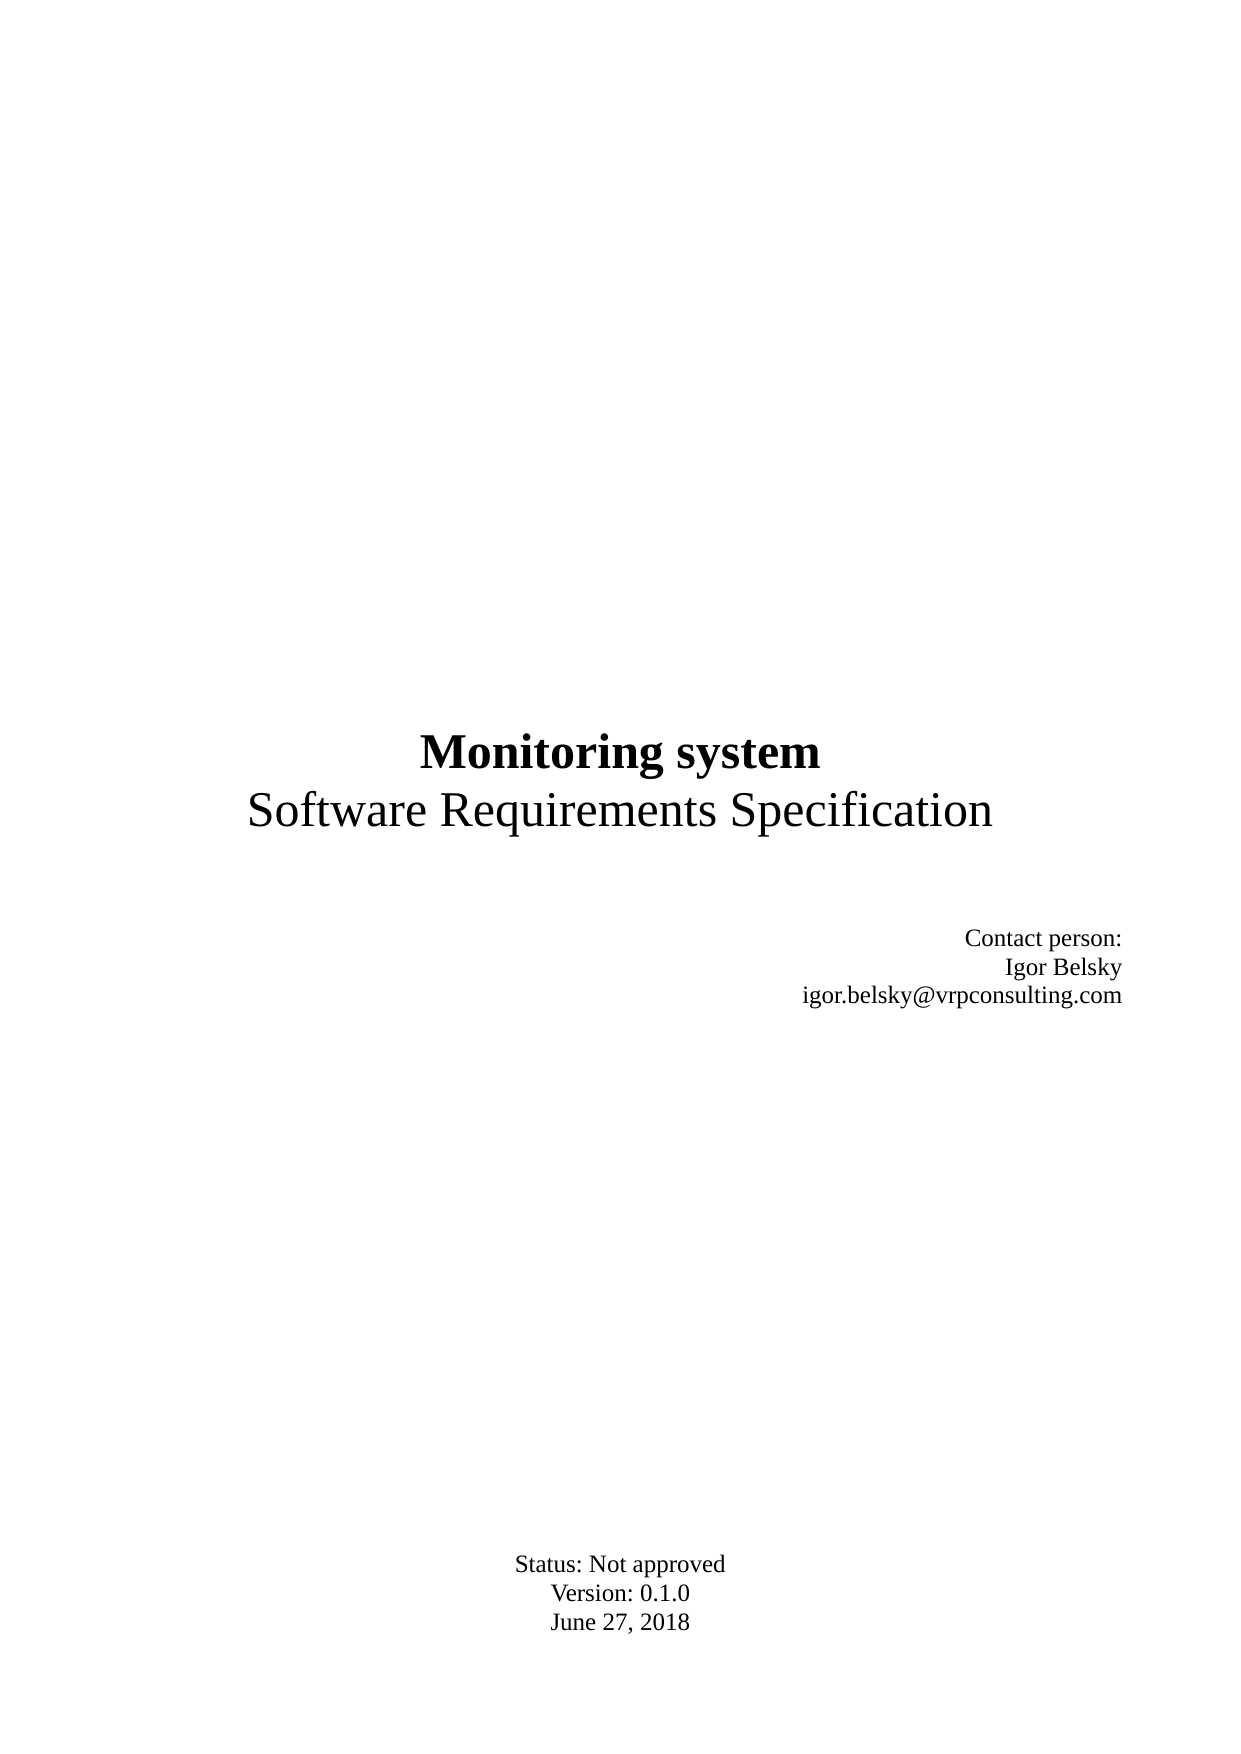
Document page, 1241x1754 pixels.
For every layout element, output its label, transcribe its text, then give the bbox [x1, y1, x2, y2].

text Contact person: [118, 923, 1122, 952]
text Software Requirements Specification [118, 779, 1122, 837]
text igor.belsky@vrpconsulting.com [118, 981, 1122, 1009]
text Igor Belsky [118, 952, 1122, 981]
text Monitoring system [118, 722, 1122, 779]
